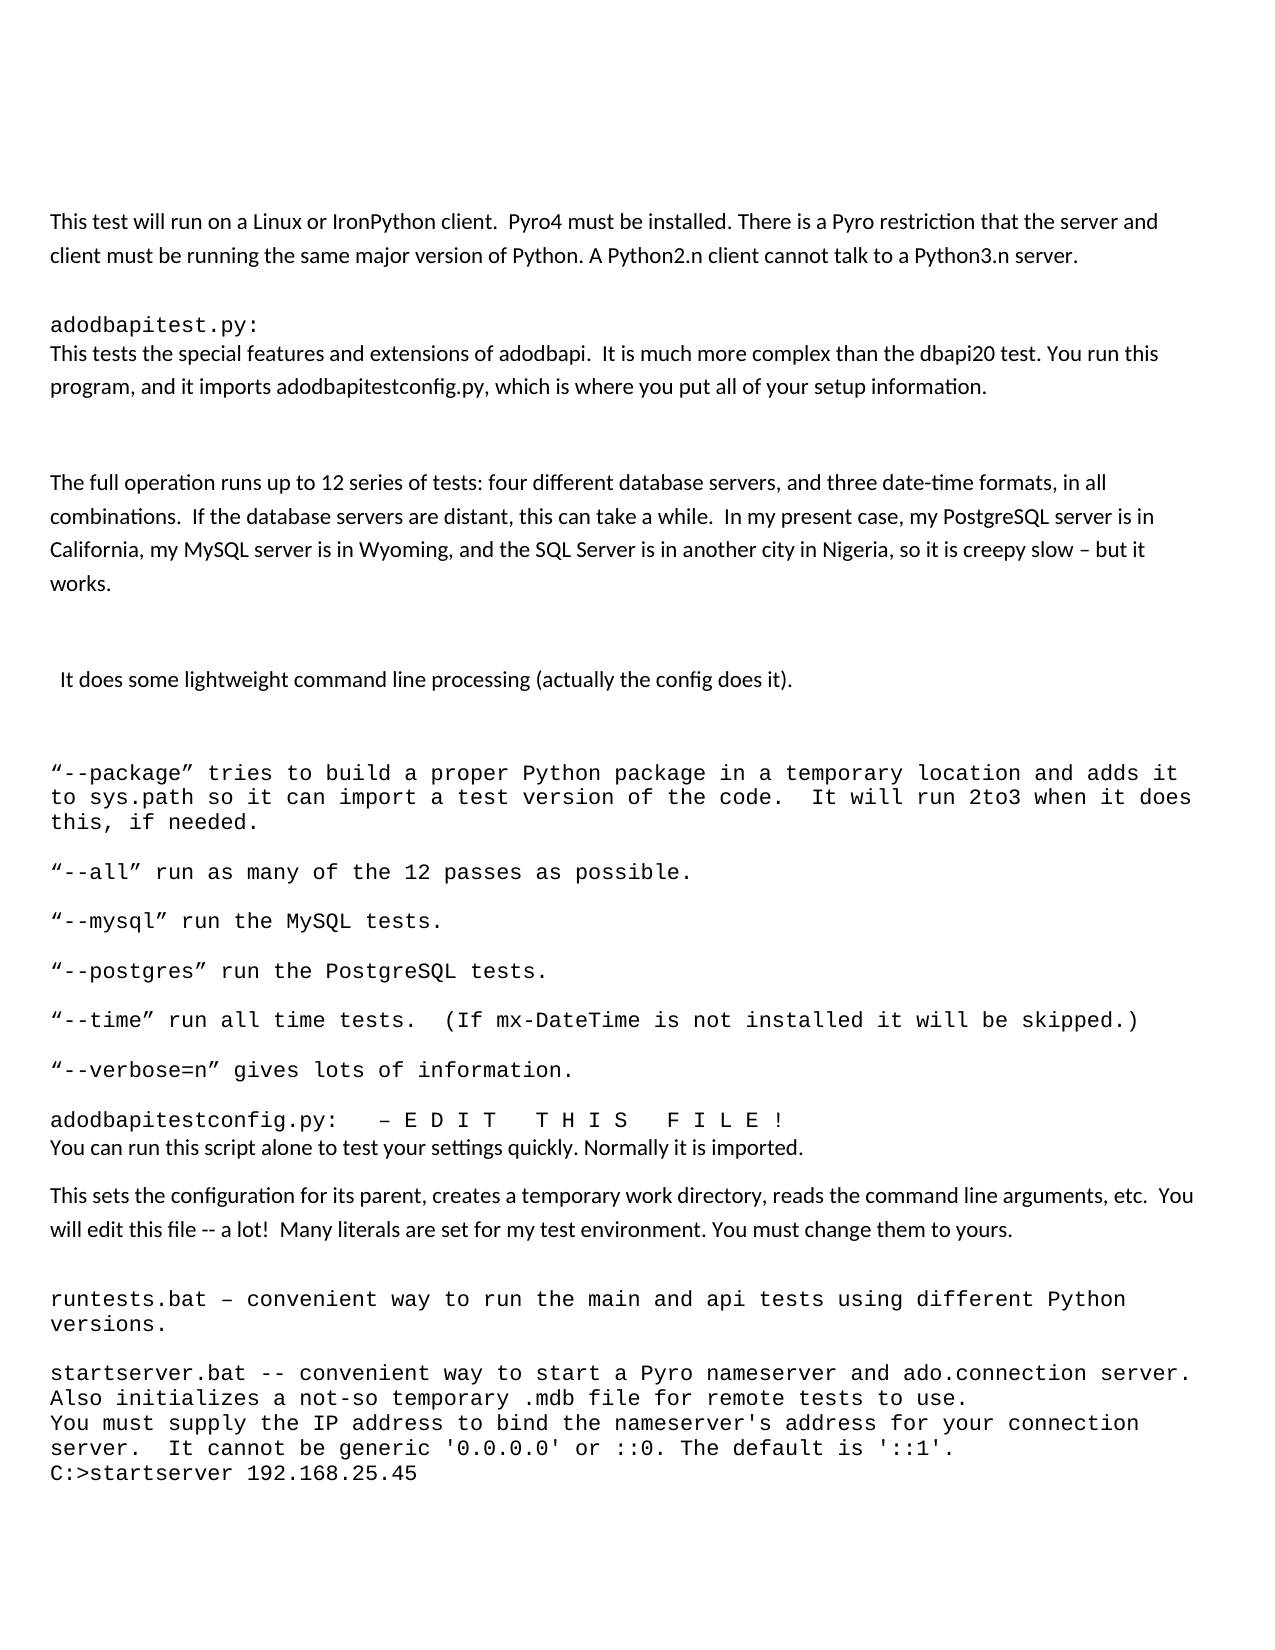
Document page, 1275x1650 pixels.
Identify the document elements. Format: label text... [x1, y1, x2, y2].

text “--package” tries to build a proper Python package in a temporary location and adds it to sys.path so it can import a test version of the code. It will run 2to3 when it does this, if needed. [50, 762, 1201, 836]
text This sets the configuration for its parent, creates a temporary work directory, reads the command line arguments, etc. You will edit this file -- a lot! Many literals are set for my test environment. You must change them to yours. [50, 1182, 1201, 1243]
text runtests.bat – convenient way to run the main and api tests using different Python versions. [50, 1288, 1201, 1338]
text You can run this script alone to test your settings quickly. Normally it is imported. [50, 1133, 1201, 1162]
text The full operation runs up to 12 series of tests: four different database servers, and three date-time formats, in all combinations. If the database servers are distant, this can take a while. In my present case, my PostgreSQL server is in California, my MySQL server is in Wyoming, and the SQL Server is in another city in Nigeria, so it is creepy slow – but it works. [50, 468, 1201, 597]
text startserver.bat -- convenient way to start a Pyro nameserver and ado.connection server. [50, 1362, 1201, 1387]
text Also initializes a not-so temporary .mdb file for remote tests to use. [50, 1387, 1201, 1412]
text It does some lightweight command line processing (actually the config does it). [50, 665, 1201, 693]
text adodbapitestconfig.py: – E D I T T H I S F I L E ! [50, 1109, 1201, 1133]
text adodbapitest.py: [50, 314, 1201, 339]
text This tests the special features and extensions of adodbapi. It is much more complex than the dbapi20 test. You run this program, and it imports adodbapitestconfig.py, which is where you put all of your setup information. [50, 339, 1201, 400]
text “--postgres” run the PostgreSQL tests. [50, 960, 1201, 985]
text “--mysql” run the MySQL tests. [50, 910, 1201, 935]
text “--verbose=n” gives lots of information. [50, 1059, 1201, 1084]
text C:>startserver 192.168.25.45 [50, 1462, 1201, 1486]
text You must supply the IP address to bind the nameserver's address for your connection server. It cannot be generic '0.0.0.0' or ::0. The default is '::1'. [50, 1412, 1201, 1462]
text This test will run on a Linux or IronPython client. Pyro4 must be installed. There is a Pyro restriction that the server and client must be running the same major version of Python. A Python2.n client cannot talk to a Python3.n server. [50, 207, 1201, 269]
text “--all” run as many of the 12 passes as possible. [50, 861, 1201, 886]
text “--time” run all time tests. (If mx-DateTime is not installed it will be skipped.) [50, 1009, 1201, 1034]
